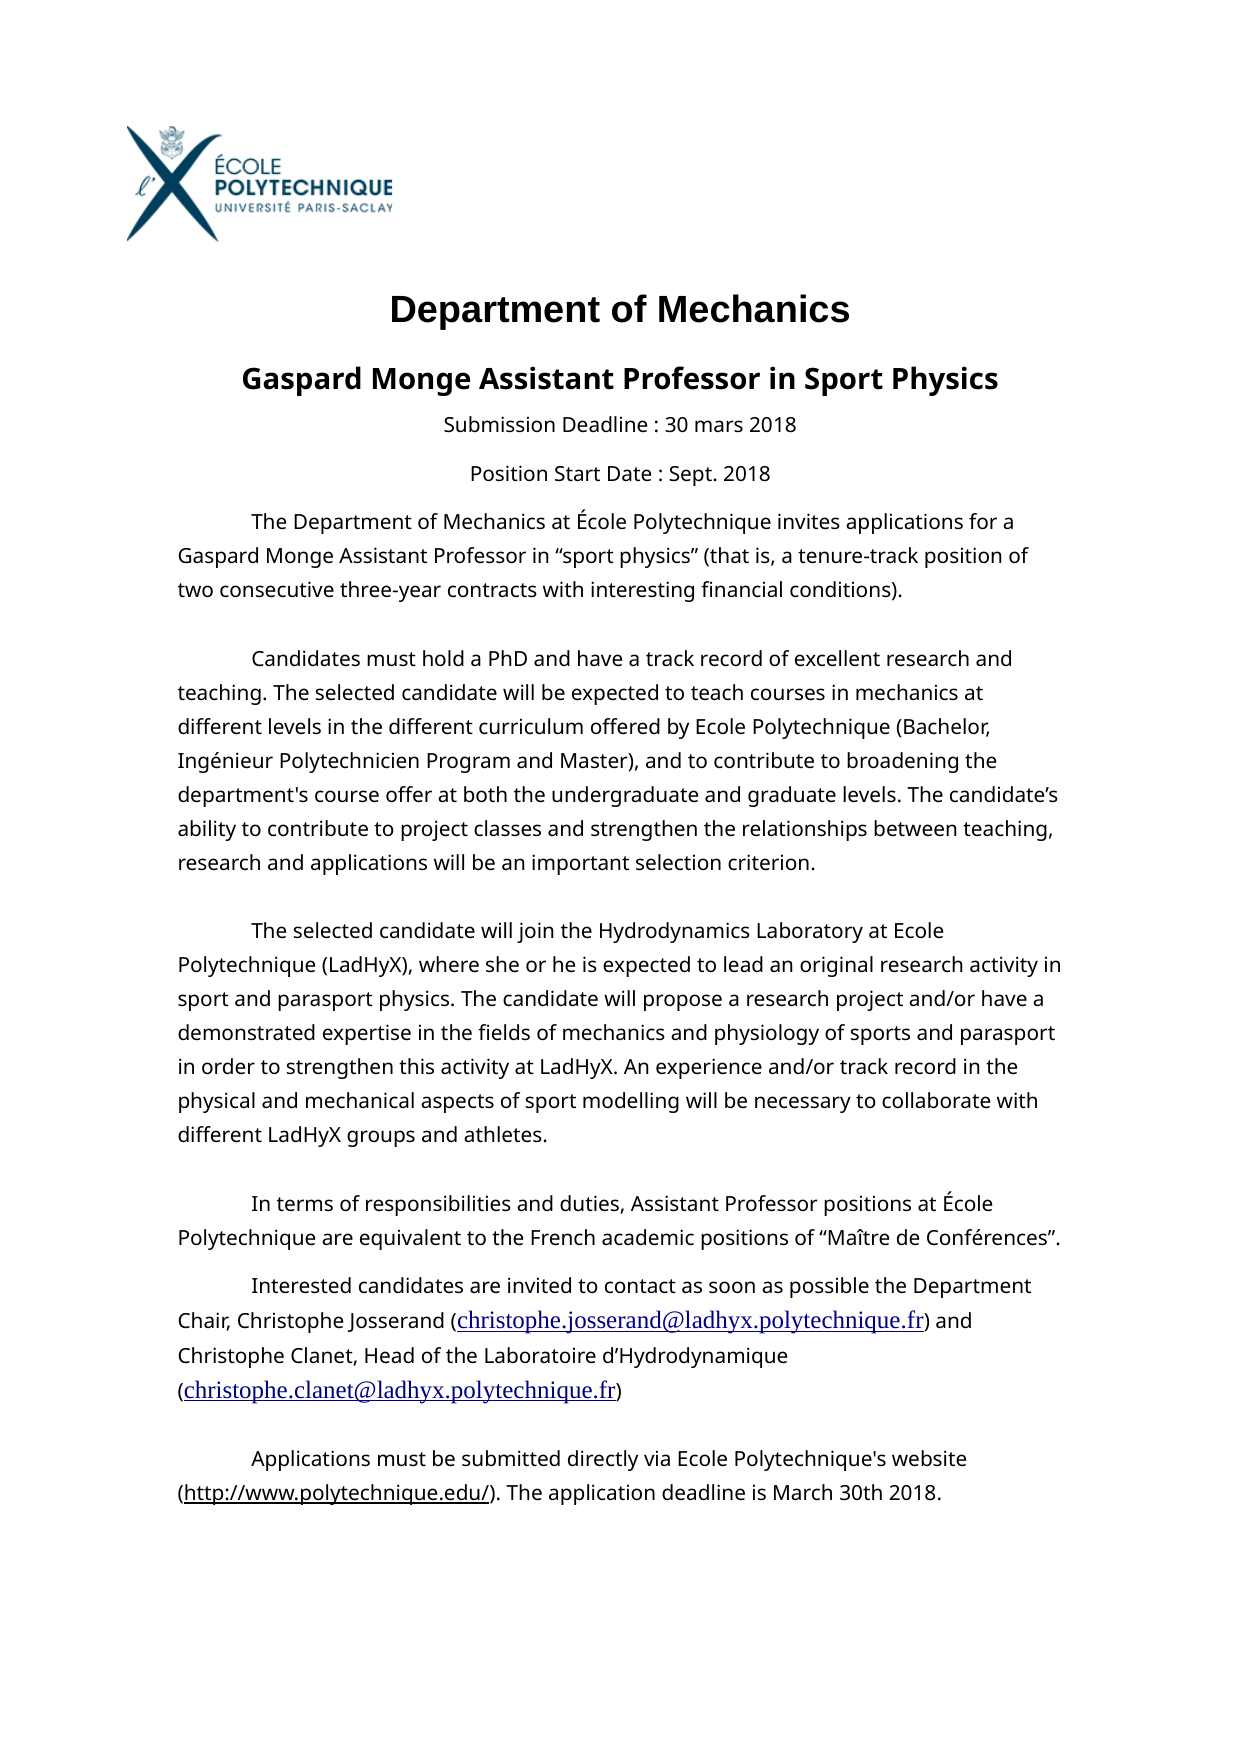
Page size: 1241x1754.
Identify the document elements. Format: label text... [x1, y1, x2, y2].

subtitle Department of Mechanics [118, 287, 1122, 331]
subtitle Gaspard Monge Assistant Professor in Sport Physics [118, 358, 1122, 398]
text Submission Deadline : 30 mars 2018 [118, 410, 1122, 438]
text Position Start Date : Sept. 2018 [118, 459, 1122, 487]
text The Department of Mechanics at École Polytechnique invites applications for a Gaspard Monge Assistant Professor in “sport physics” (that is, a tenure-track position of two consecutive three-year contracts with interesting financial conditions). Candidates must hold a PhD and have a track record of excellent research and teaching. The selected candidate will be expected to teach courses in mechanics at different levels in the different curriculum offered by Ecole Polytechnique (Bachelor, Ingénieur Polytechnicien Program and Master), and to contribute to broadening the department's course offer at both the undergraduate and graduate levels. The candidate’s ability to contribute to project classes and strengthen the relationships between teaching, research and applications will be an important selection criterion. The selected candidate will join the Hydrodynamics Laboratory at Ecole Polytechnique (LadHyX), where she or he is expected to lead an original research activity in sport and parasport physics. The candidate will propose a research project and/or have a demonstrated expertise in the fields of mechanics and physiology of sports and parasport in order to strengthen this activity at LadHyX. An experience and/or track record in the physical and mechanical aspects of sport modelling will be necessary to collaborate with different LadHyX groups and athletes. In terms of responsibilities and duties, Assistant Professor positions at École Polytechnique are equivalent to the French academic positions of “Maître de Conférences”. [177, 507, 1063, 1251]
text Interested candidates are invited to contact as soon as possible the Department Chair, Christophe Josserand (christophe.josserand@ladhyx.polytechnique.fr) and Christophe Clanet, Head of the Laboratoire d’Hydrodynamique (christophe.clanet@ladhyx.polytechnique.fr) Applications must be submitted directly via Ecole Polytechnique's website (http://www.polytechnique.edu/). The application deadline is March 30th 2018. [177, 1271, 1063, 1507]
picture [127, 126, 393, 242]
